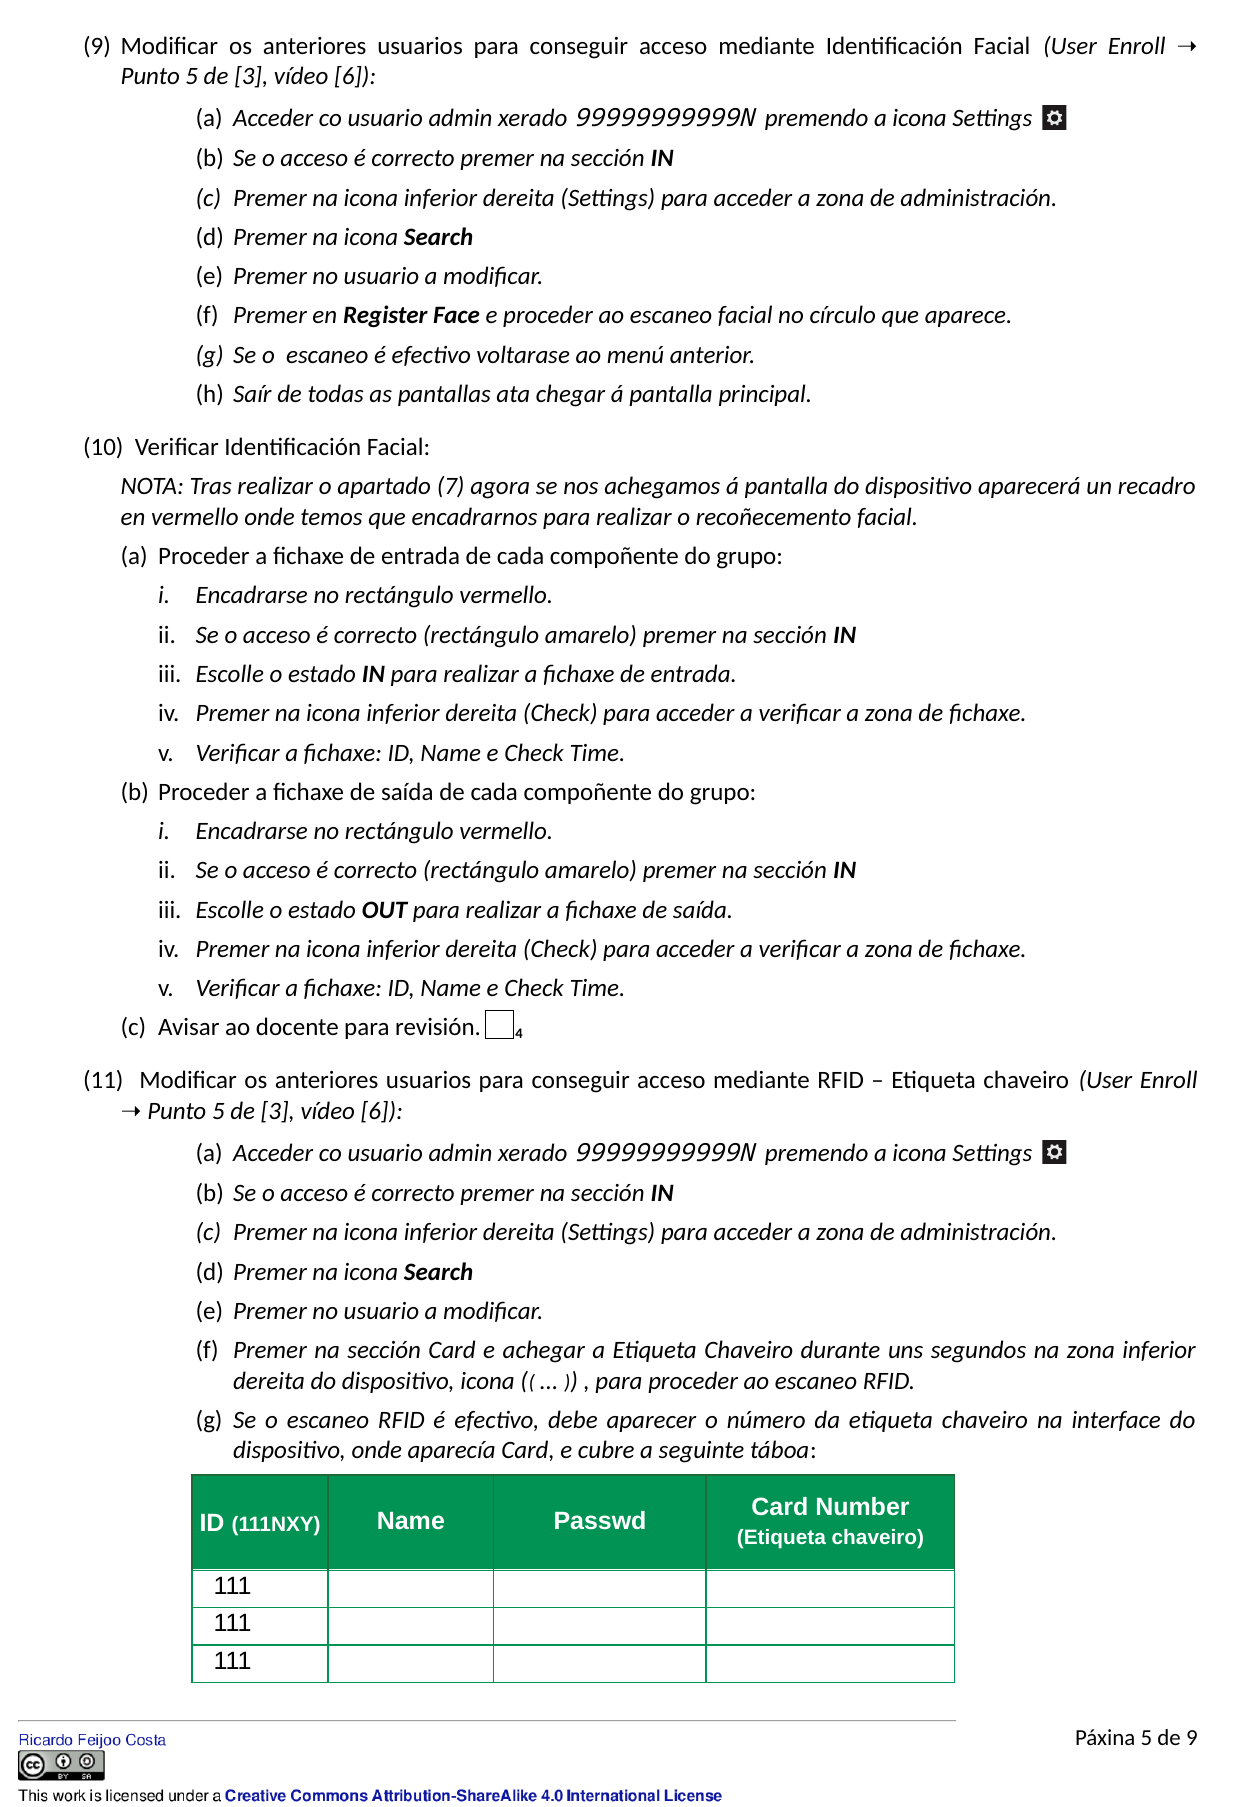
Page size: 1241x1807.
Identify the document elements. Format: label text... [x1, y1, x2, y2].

list Escolle o estado IN para realizar a fichaxe de entrada. [158, 658, 1197, 689]
table_cell [329, 1571, 493, 1607]
table_cell 111 [193, 1571, 327, 1607]
table_header ID (111NXY) [193, 1476, 327, 1569]
table_cell 111 [193, 1608, 327, 1644]
table_cell [494, 1571, 705, 1607]
list Saír de todas as pantallas ata chegar á pantalla principal. [195, 378, 1197, 409]
list Escolle o estado OUT para realizar a fichaxe de saída. [158, 894, 1197, 924]
list Se o acceso é correcto premer na sección IN [195, 142, 1197, 173]
list Se o escaneo RFID é efectivo, debe aparecer o número da etiqueta chaveiro na interface do dispositivo, onde aparecía Card, e cubre a seguinte táboa: [195, 1404, 1197, 1465]
list Proceder a fichaxe de saída de cada compoñente do grupo: [120, 776, 1197, 806]
table_cell 111 [193, 1646, 327, 1681]
list Encadrarse no rectángulo vermello. [158, 579, 1197, 610]
list Verificar Identificación Facial: [83, 431, 1197, 462]
table_cell [494, 1608, 705, 1644]
list Premer no usuario a modificar. [195, 260, 1197, 291]
table_cell [494, 1646, 705, 1681]
list Modificar os anteriores usuarios para conseguir acceso mediante RFID – Etiqueta chaveiro (User Enroll ➝ Punto 5 de [3], vídeo [6]): [83, 1065, 1197, 1126]
list Premer na icona Search [195, 221, 1197, 252]
list Acceder co usuario admin xerado 99999999999N premendo a icona Settings [195, 100, 1197, 134]
list Premer no usuario a modificar. [195, 1295, 1197, 1326]
list Verificar a fichaxe: ID, Name e Check Time. [158, 737, 1197, 767]
list Modificar os anteriores usuarios para conseguir acceso mediante Identificación Facial (User Enroll ➝ Punto 5 de [3], vídeo [6]): [83, 30, 1197, 91]
list Premer na sección Card e achegar a Etiqueta Chaveiro durante uns segundos na zona inferior dereita do dispositivo, icona (( ... )) , para proceder ao escaneo RFID. [195, 1334, 1197, 1395]
list Premer na icona inferior dereita (Settings) para acceder a zona de administración. [195, 182, 1197, 212]
table_header Name [329, 1476, 493, 1569]
list Premer na icona inferior dereita (Settings) para acceder a zona de administración. [195, 1217, 1197, 1247]
picture [8, 1715, 957, 1806]
list Premer na icona inferior dereita (Check) para acceder a verificar a zona de fichaxe. [158, 697, 1197, 728]
list Premer na icona inferior dereita (Check) para acceder a verificar a zona de fichaxe. [158, 933, 1197, 963]
list Acceder co usuario admin xerado 99999999999N premendo a icona Settings [195, 1134, 1197, 1168]
list Se o acceso é correcto (rectángulo amarelo) premer na sección IN [158, 619, 1197, 649]
list Encadrarse no rectángulo vermello. [158, 815, 1197, 846]
table_header Passwd [494, 1476, 705, 1569]
list Premer en Register Face e proceder ao escaneo facial no círculo que aparece. [195, 299, 1197, 330]
list Se o acceso é correcto premer na sección IN [195, 1177, 1197, 1208]
list Se o acceso é correcto (rectángulo amarelo) premer na sección IN [158, 854, 1197, 885]
picture [1042, 1140, 1067, 1164]
list NOTA: Tras realizar o apartado (7) agora se nos achegamos á pantalla do dispositivo aparecerá un recadro en vermello onde temos que encadrarnos para realizar o recoñecemento facial. [83, 471, 1197, 532]
list Premer na icona Search [195, 1256, 1197, 1286]
list Proceder a fichaxe de entrada de cada compoñente do grupo: [120, 540, 1197, 571]
list Avisar ao docente para revisión. 4 [120, 1012, 1197, 1042]
table_cell [707, 1571, 954, 1607]
table_cell [329, 1608, 493, 1644]
table_header Card Number (Etiqueta chaveiro) [707, 1476, 954, 1569]
picture [1042, 105, 1067, 130]
table_cell [329, 1646, 493, 1681]
table_cell [707, 1608, 954, 1644]
list Se o escaneo é efectivo voltarase ao menú anterior. [195, 339, 1197, 369]
list Verificar a fichaxe: ID, Name e Check Time. [158, 972, 1197, 1003]
table_cell [707, 1646, 954, 1681]
